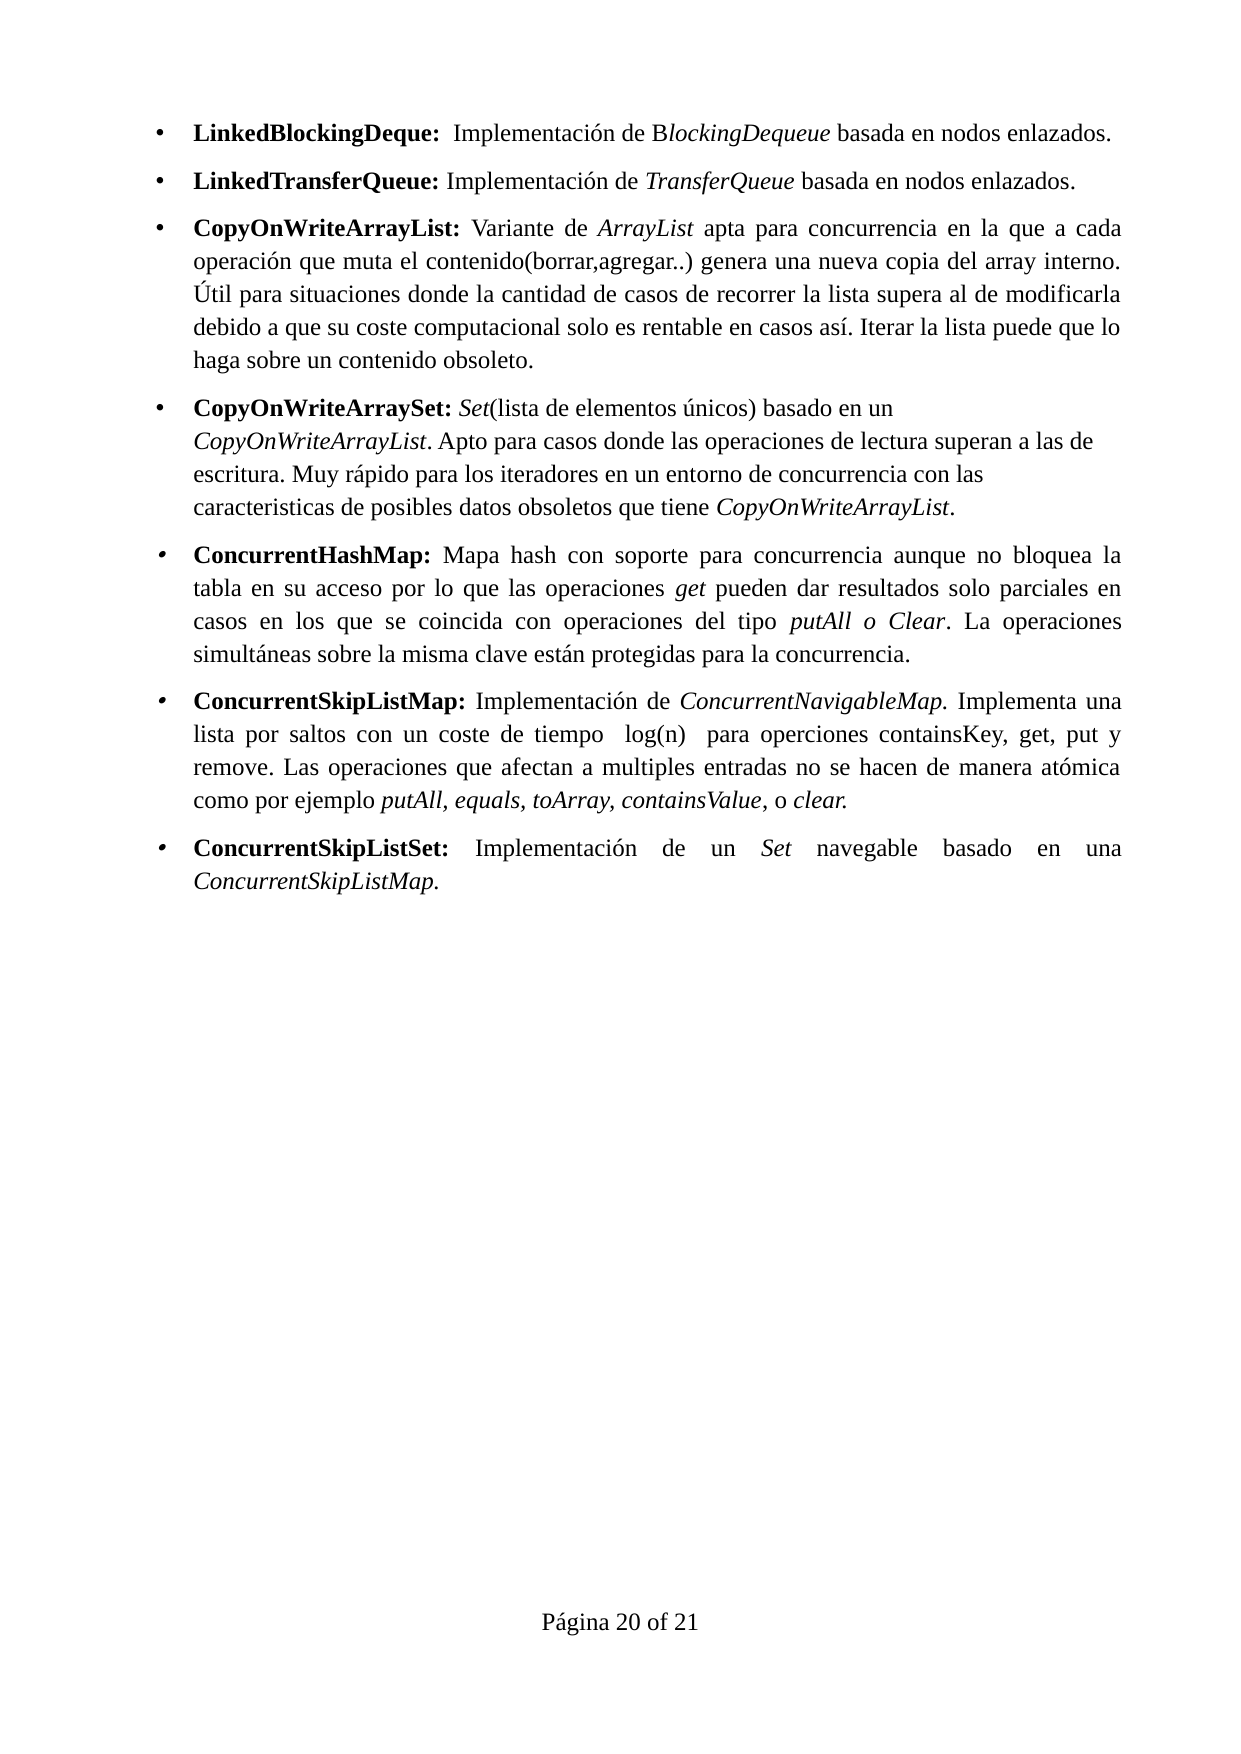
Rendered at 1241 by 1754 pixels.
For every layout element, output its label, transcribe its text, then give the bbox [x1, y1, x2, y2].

list LinkedTransferQueue: Implementación de TransferQueue basada en nodos enlazados. [156, 166, 1122, 194]
list CopyOnWriteArrayList: Variante de ArrayList apta para concurrencia en la que a cada operación que muta el contenido(borrar,agregar..) genera una nueva copia del array interno. Útil para situaciones donde la cantidad de casos de recorrer la lista supera al de modificarla debido a que su coste computacional solo es rentable en casos así. Iterar la lista puede que lo haga sobre un contenido obsoleto. [156, 213, 1122, 374]
list ConcurrentHashMap: Mapa hash con soporte para concurrencia aunque no bloquea la tabla en su acceso por lo que las operaciones get pueden dar resultados solo parciales en casos en los que se coincida con operaciones del tipo putAll o Clear. La operaciones simultáneas sobre la misma clave están protegidas para la concurrencia. [156, 540, 1122, 667]
list CopyOnWriteArraySet: Set(lista de elementos únicos) basado en un CopyOnWriteArrayList. Apto para casos donde las operaciones de lectura superan a las de escritura. Muy rápido para los iteradores en un entorno de concurrencia con las caracteristicas de posibles datos obsoletos que tiene CopyOnWriteArrayList. [156, 393, 1122, 521]
list ConcurrentSkipListSet: Implementación de un Set navegable basado en una ConcurrentSkipListMap. [156, 833, 1122, 895]
list ConcurrentSkipListMap: Implementación de ConcurrentNavigableMap. Implementa una lista por saltos con un coste de tiempo log(n) para operciones containsKey, get, put y remove. Las operaciones que afectan a multiples entradas no se hacen de manera atómica como por ejemplo putAll, equals, toArray, containsValue, o clear. [156, 686, 1122, 814]
list LinkedBlockingDeque: Implementación de BlockingDequeue basada en nodos enlazados. [156, 118, 1122, 147]
